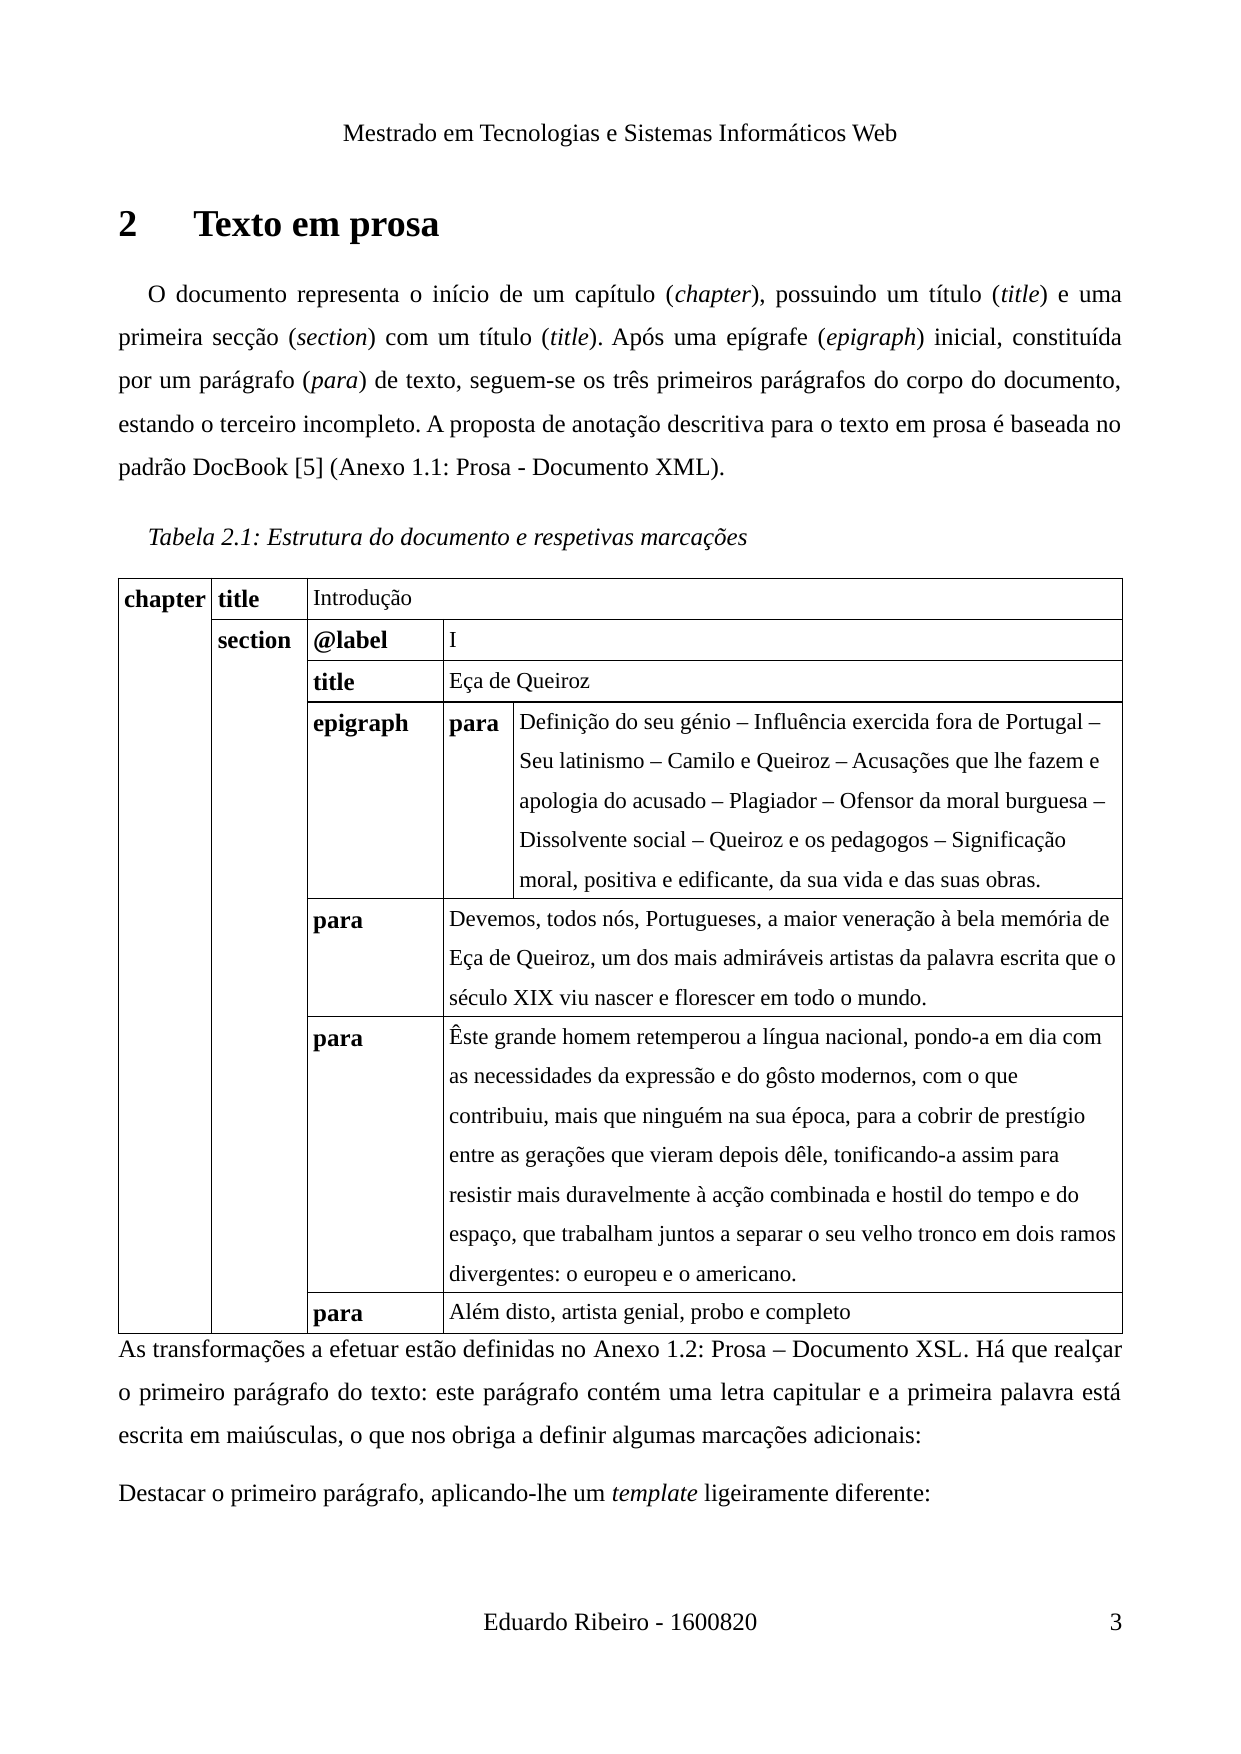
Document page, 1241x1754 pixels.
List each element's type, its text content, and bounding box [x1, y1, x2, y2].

table_header Introdução [308, 579, 1122, 619]
subtitle Texto em prosa [118, 201, 1122, 245]
table_cell Êste grande homem retemperou a língua nacional, pondo-a em dia com as necessidades da expressão e do gôsto modernos, com o que contribuiu, mais que ninguém na sua época, para a cobrir de prestígio entre as gerações que vieram depois dêle, tonificando-a assim para resistir mais duravelmente à acção combinada e hostil do tempo e do espaço, que trabalham juntos a separar o seu velho tronco em dois ramos divergentes: o europeu e o americano. [444, 1017, 1122, 1292]
text Tabela 2.1: Estrutura do documento e respetivas marcações [118, 522, 1122, 551]
table_cell Definição do seu génio – Influência exercida fora de Portugal – Seu latinismo – Camilo e Queiroz – Acusações que lhe fazem e apologia do acusado – Plagiador – Ofensor da moral burguesa – Dissolvente social – Queiroz e os pedagogos – Significação moral, positiva e edificante, da sua vida e das suas obras. [514, 703, 1122, 898]
table_cell title [308, 661, 443, 701]
table_cell section [212, 620, 307, 1333]
table_cell para [308, 1017, 443, 1292]
table_cell Além disto, artista genial, probo e completo [444, 1293, 1122, 1333]
table_cell para [308, 1293, 443, 1333]
table_cell para [308, 899, 443, 1016]
table_cell @label [308, 620, 443, 660]
table_cell para [444, 703, 513, 898]
table_cell Eça de Queiroz [444, 661, 1122, 701]
table_cell epigraph [308, 703, 443, 898]
table_header title [212, 579, 307, 619]
table_cell Devemos, todos nós, Portugueses, a maior veneração à bela memória de Eça de Queiroz, um dos mais admiráveis artistas da palavra escrita que o século XIX viu nascer e florescer em todo o mundo. [444, 899, 1122, 1016]
table_header chapter [119, 579, 211, 1333]
text O documento representa o início de um capítulo (chapter), possuindo um título (title) e uma primeira secção (section) com um título (title). Após uma epígrafe (epigraph) inicial, constituída por um parágrafo (para) de texto, seguem-se os três primeiros parágrafos do corpo do documento, estando o terceiro incompleto. A proposta de anotação descritiva para o texto em prosa é baseada no padrão DocBook [5] (Anexo 1.1: Prosa - Documento XML). [118, 279, 1122, 481]
text As transformações a efetuar estão definidas no Anexo 1.2: Prosa – Documento XSL. Há que realçar o primeiro parágrafo do texto: este parágrafo contém uma letra capitular e a primeira palavra está escrita em maiúsculas, o que nos obriga a definir algumas marcações adicionais: [118, 1334, 1122, 1449]
text Destacar o primeiro parágrafo, aplicando-lhe um template ligeiramente diferente: [118, 1478, 1122, 1507]
table_cell I [444, 620, 1122, 660]
